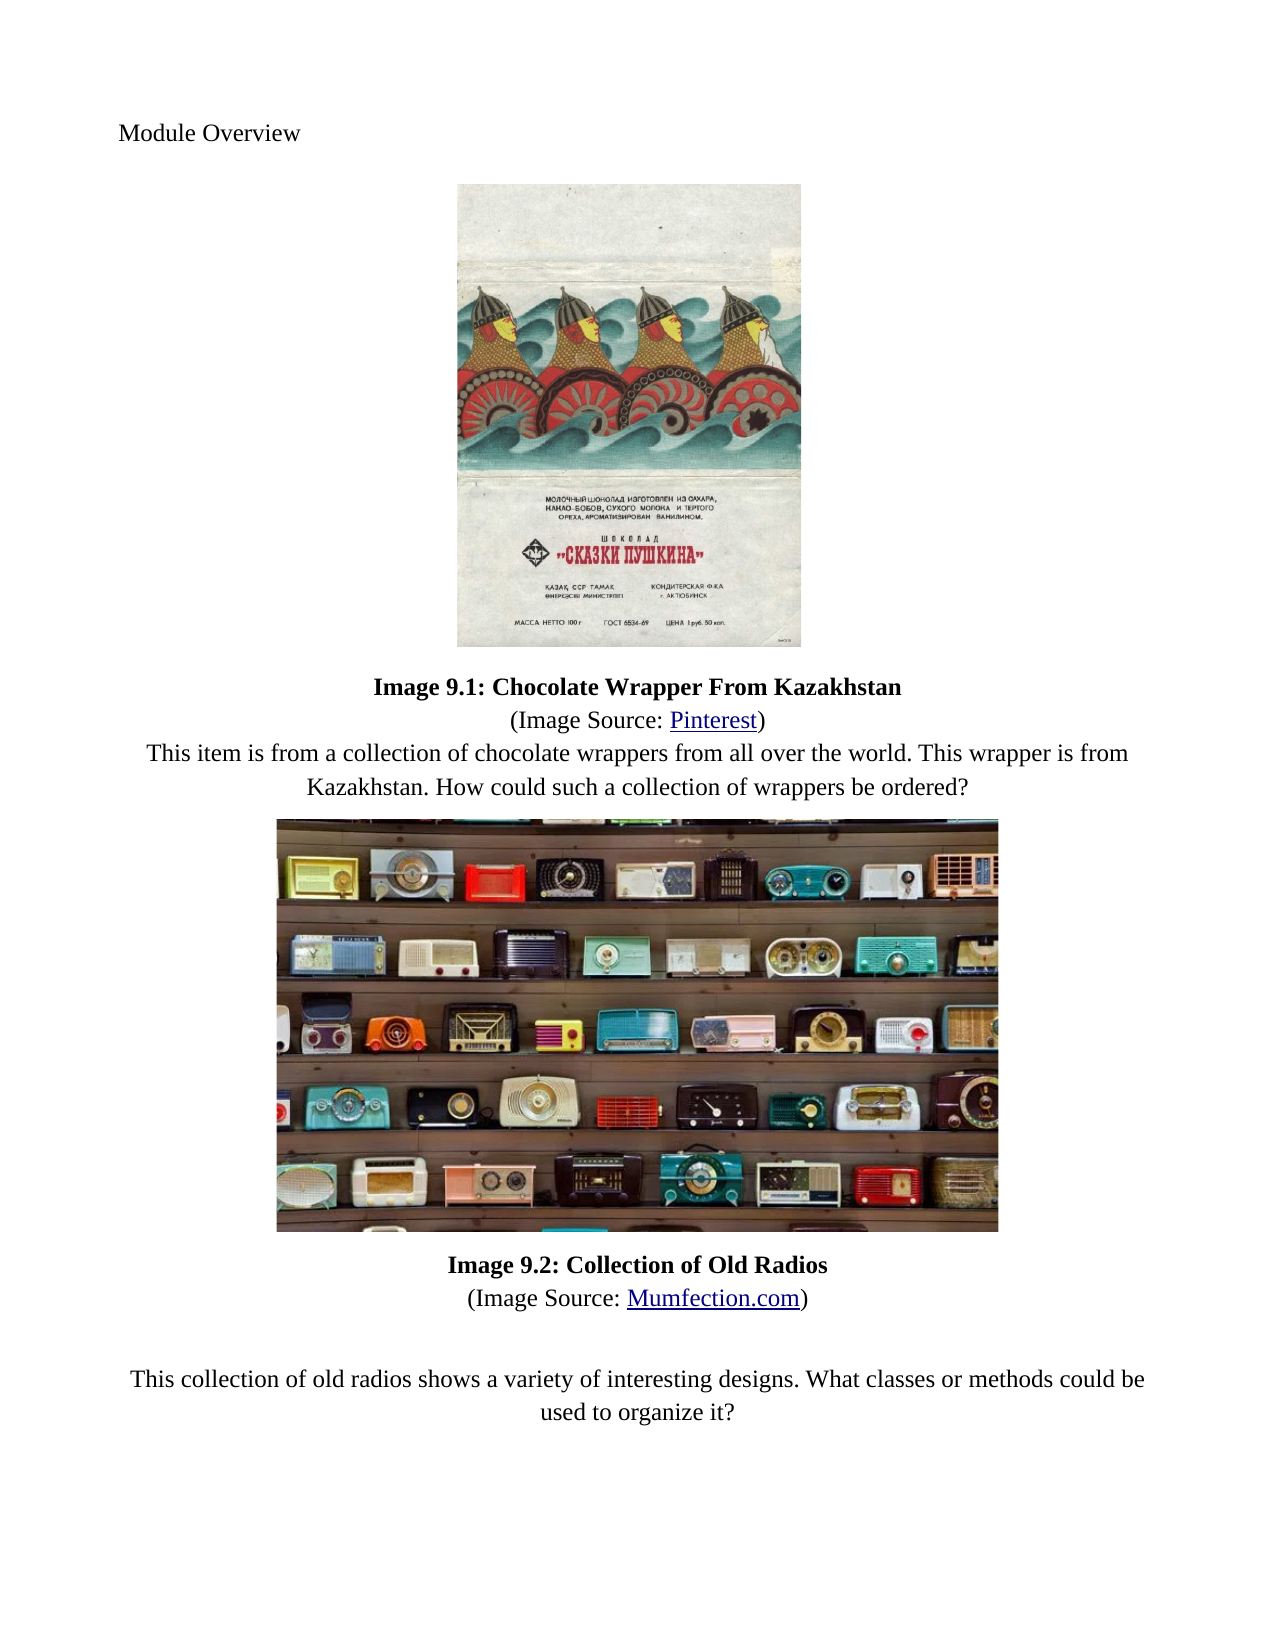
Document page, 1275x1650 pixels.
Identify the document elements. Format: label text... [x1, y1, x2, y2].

picture [457, 184, 802, 647]
text Image 9.2: Collection of Old Radios (Image Source: Mumfection.com) [118, 1251, 1157, 1312]
text Image 9.1: Chocolate Wrapper From Kazakhstan (Image Source: Pinterest) This item is from a collection of chocolate wrappers from all over the world. This wrapper is from Kazakhstan. How could such a collection of wrappers be ordered? [118, 672, 1157, 800]
text Module Overview [118, 118, 1157, 147]
text This collection of old radios shows a variety of interesting designs. What classes or methods could be used to organize it? [118, 1331, 1157, 1426]
picture [276, 819, 999, 1232]
